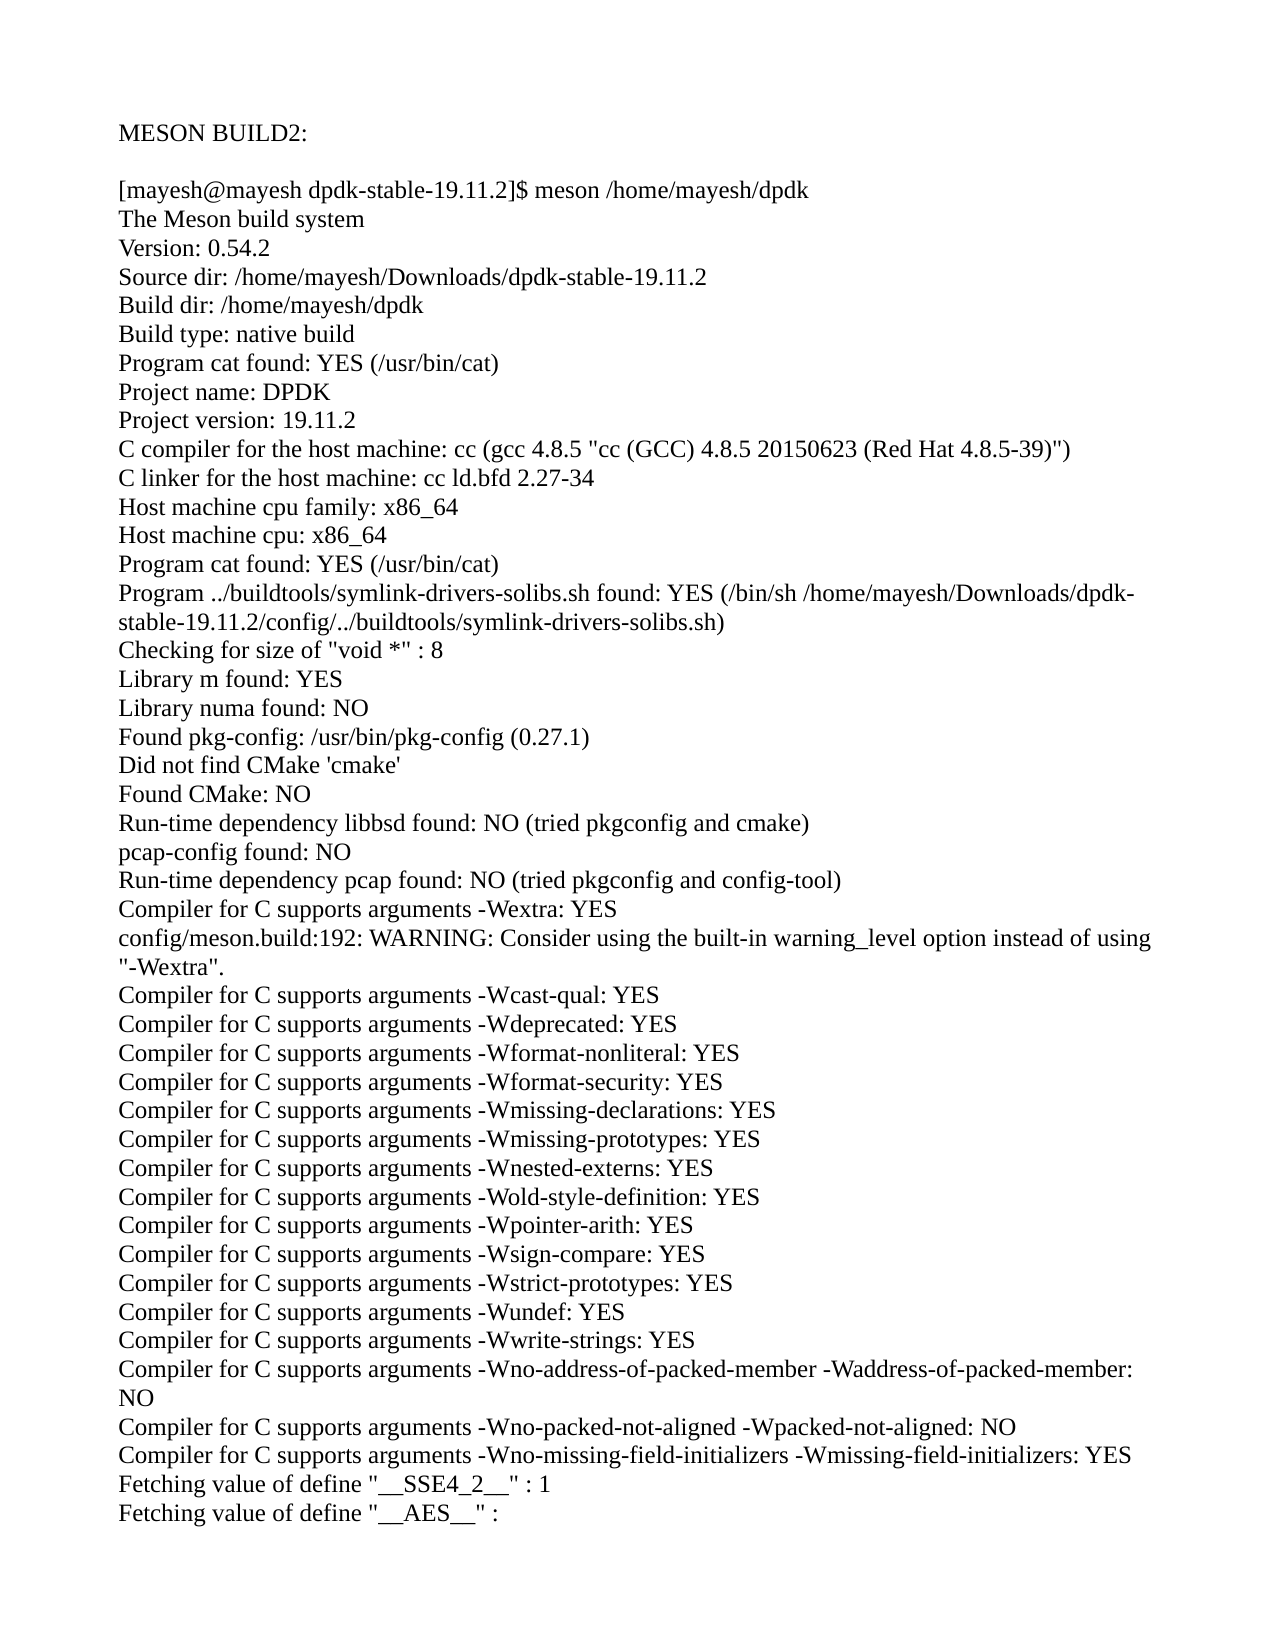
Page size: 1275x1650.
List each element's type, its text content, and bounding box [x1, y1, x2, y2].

text Found pkg-config: /usr/bin/pkg-config (0.27.1) [118, 722, 1157, 751]
text Host machine cpu family: x86_64 [118, 492, 1157, 521]
text C compiler for the host machine: cc (gcc 4.8.5 "cc (GCC) 4.8.5 20150623 (Red Hat 4.8.5-39)") [118, 434, 1157, 463]
text Compiler for C supports arguments -Wno-packed-not-aligned -Wpacked-not-aligned: NO [118, 1412, 1157, 1441]
text Library numa found: NO [118, 693, 1157, 722]
text [mayesh@mayesh dpdk-stable-19.11.2]$ meson /home/mayesh/dpdk [118, 176, 1157, 204]
text Compiler for C supports arguments -Wundef: YES [118, 1297, 1157, 1326]
text Source dir: /home/mayesh/Downloads/dpdk-stable-19.11.2 [118, 262, 1157, 291]
text Fetching value of define "__SSE4_2__" : 1 [118, 1469, 1157, 1498]
text Compiler for C supports arguments -Wdeprecated: YES [118, 1009, 1157, 1038]
text Compiler for C supports arguments -Wcast-qual: YES [118, 981, 1157, 1009]
text Compiler for C supports arguments -Wold-style-definition: YES [118, 1182, 1157, 1211]
text Compiler for C supports arguments -Wmissing-declarations: YES [118, 1096, 1157, 1124]
text MESON BUILD2: [118, 118, 1157, 147]
text Compiler for C supports arguments -Wformat-security: YES [118, 1067, 1157, 1096]
text Host machine cpu: x86_64 [118, 521, 1157, 549]
text pcap-config found: NO [118, 837, 1157, 866]
text Build dir: /home/mayesh/dpdk [118, 291, 1157, 319]
text Compiler for C supports arguments -Wpointer-arith: YES [118, 1211, 1157, 1239]
text Checking for size of "void *" : 8 [118, 636, 1157, 664]
text config/meson.build:192: WARNING: Consider using the built-in warning_level option instead of using "-Wextra". [118, 923, 1157, 981]
text Compiler for C supports arguments -Wstrict-prototypes: YES [118, 1268, 1157, 1297]
text Run-time dependency pcap found: NO (tried pkgconfig and config-tool) [118, 866, 1157, 894]
text The Meson build system [118, 204, 1157, 233]
text Did not find CMake 'cmake' [118, 751, 1157, 779]
text Project name: DPDK [118, 377, 1157, 406]
text Version: 0.54.2 [118, 233, 1157, 262]
text Program cat found: YES (/usr/bin/cat) [118, 549, 1157, 578]
text Fetching value of define "__AES__" : [118, 1498, 1157, 1527]
text C linker for the host machine: cc ld.bfd 2.27-34 [118, 463, 1157, 492]
text Compiler for C supports arguments -Wsign-compare: YES [118, 1239, 1157, 1268]
text Program cat found: YES (/usr/bin/cat) [118, 348, 1157, 377]
text Compiler for C supports arguments -Wformat-nonliteral: YES [118, 1038, 1157, 1067]
text Library m found: YES [118, 664, 1157, 693]
text Project version: 19.11.2 [118, 406, 1157, 434]
text Run-time dependency libbsd found: NO (tried pkgconfig and cmake) [118, 808, 1157, 837]
text Compiler for C supports arguments -Wnested-externs: YES [118, 1153, 1157, 1182]
text Compiler for C supports arguments -Wno-address-of-packed-member -Waddress-of-packed-member: NO [118, 1354, 1157, 1412]
text Compiler for C supports arguments -Wextra: YES [118, 894, 1157, 923]
text Compiler for C supports arguments -Wmissing-prototypes: YES [118, 1124, 1157, 1153]
text Compiler for C supports arguments -Wno-missing-field-initializers -Wmissing-field-initializers: YES [118, 1441, 1157, 1469]
text Compiler for C supports arguments -Wwrite-strings: YES [118, 1326, 1157, 1354]
text Found CMake: NO [118, 779, 1157, 808]
text Build type: native build [118, 319, 1157, 348]
text Program ../buildtools/symlink-drivers-solibs.sh found: YES (/bin/sh /home/mayesh/Downloads/dpdk-stable-19.11.2/config/../buildtools/symlink-drivers-solibs.sh) [118, 578, 1157, 636]
